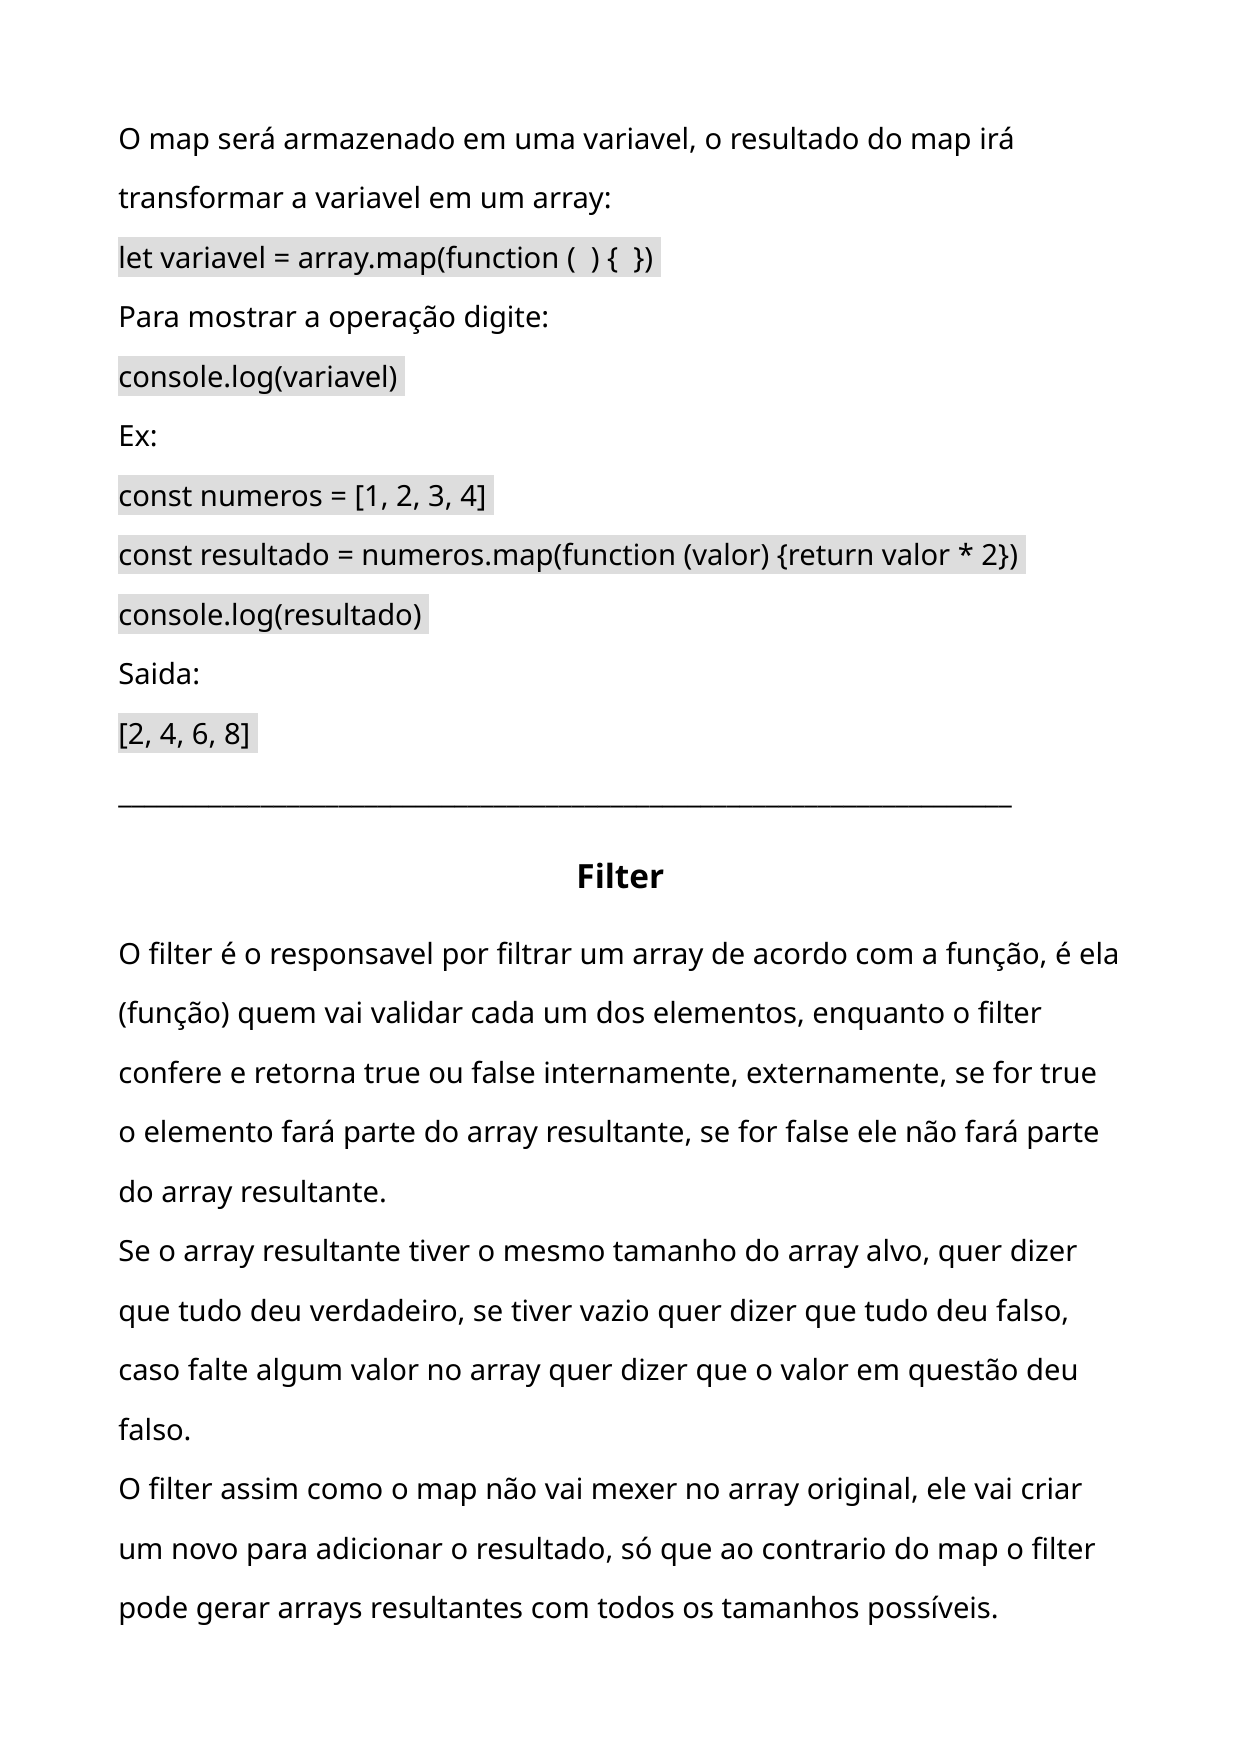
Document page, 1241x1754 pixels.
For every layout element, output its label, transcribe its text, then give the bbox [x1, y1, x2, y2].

text Se o array resultante tiver o mesmo tamanho do array alvo, quer dizer que tudo deu verdadeiro, se tiver vazio quer dizer que tudo deu falso, caso falte algum valor no array quer dizer que o valor em questão deu falso. [118, 1231, 1122, 1449]
text const resultado = numeros.map(function (valor) {return valor * 2}) [118, 534, 1122, 574]
text [2, 4, 6, 8] [118, 713, 1122, 753]
text Para mostrar a operação digite: [118, 297, 1122, 336]
text Saida: [118, 653, 1122, 693]
text let variavel = array.map(function ( ) { }) [118, 237, 1122, 277]
text Ex: [118, 416, 1122, 455]
text O filter é o responsavel por filtrar um array de acordo com a função, é ela (função) quem vai validar cada um dos elementos, enquanto o filter confere e retorna true ou false internamente, externamente, se for true o elemento fará parte do array resultante, se for false ele não fará parte do array resultante. [118, 933, 1122, 1211]
text console.log(resultado) [118, 594, 1122, 634]
subtitle Filter [118, 853, 1122, 898]
text _____________________________________________________________________ [118, 772, 1122, 812]
text O filter assim como o map não vai mexer no array original, ele vai criar um novo para adicionar o resultado, só que ao contrario do map o filter pode gerar arrays resultantes com todos os tamanhos possíveis. [118, 1469, 1122, 1627]
text O map será armazenado em uma variavel, o resultado do map irá transformar a variavel em um array: [118, 118, 1122, 217]
text const numeros = [1, 2, 3, 4] [118, 475, 1122, 515]
text console.log(variavel) [118, 356, 1122, 396]
